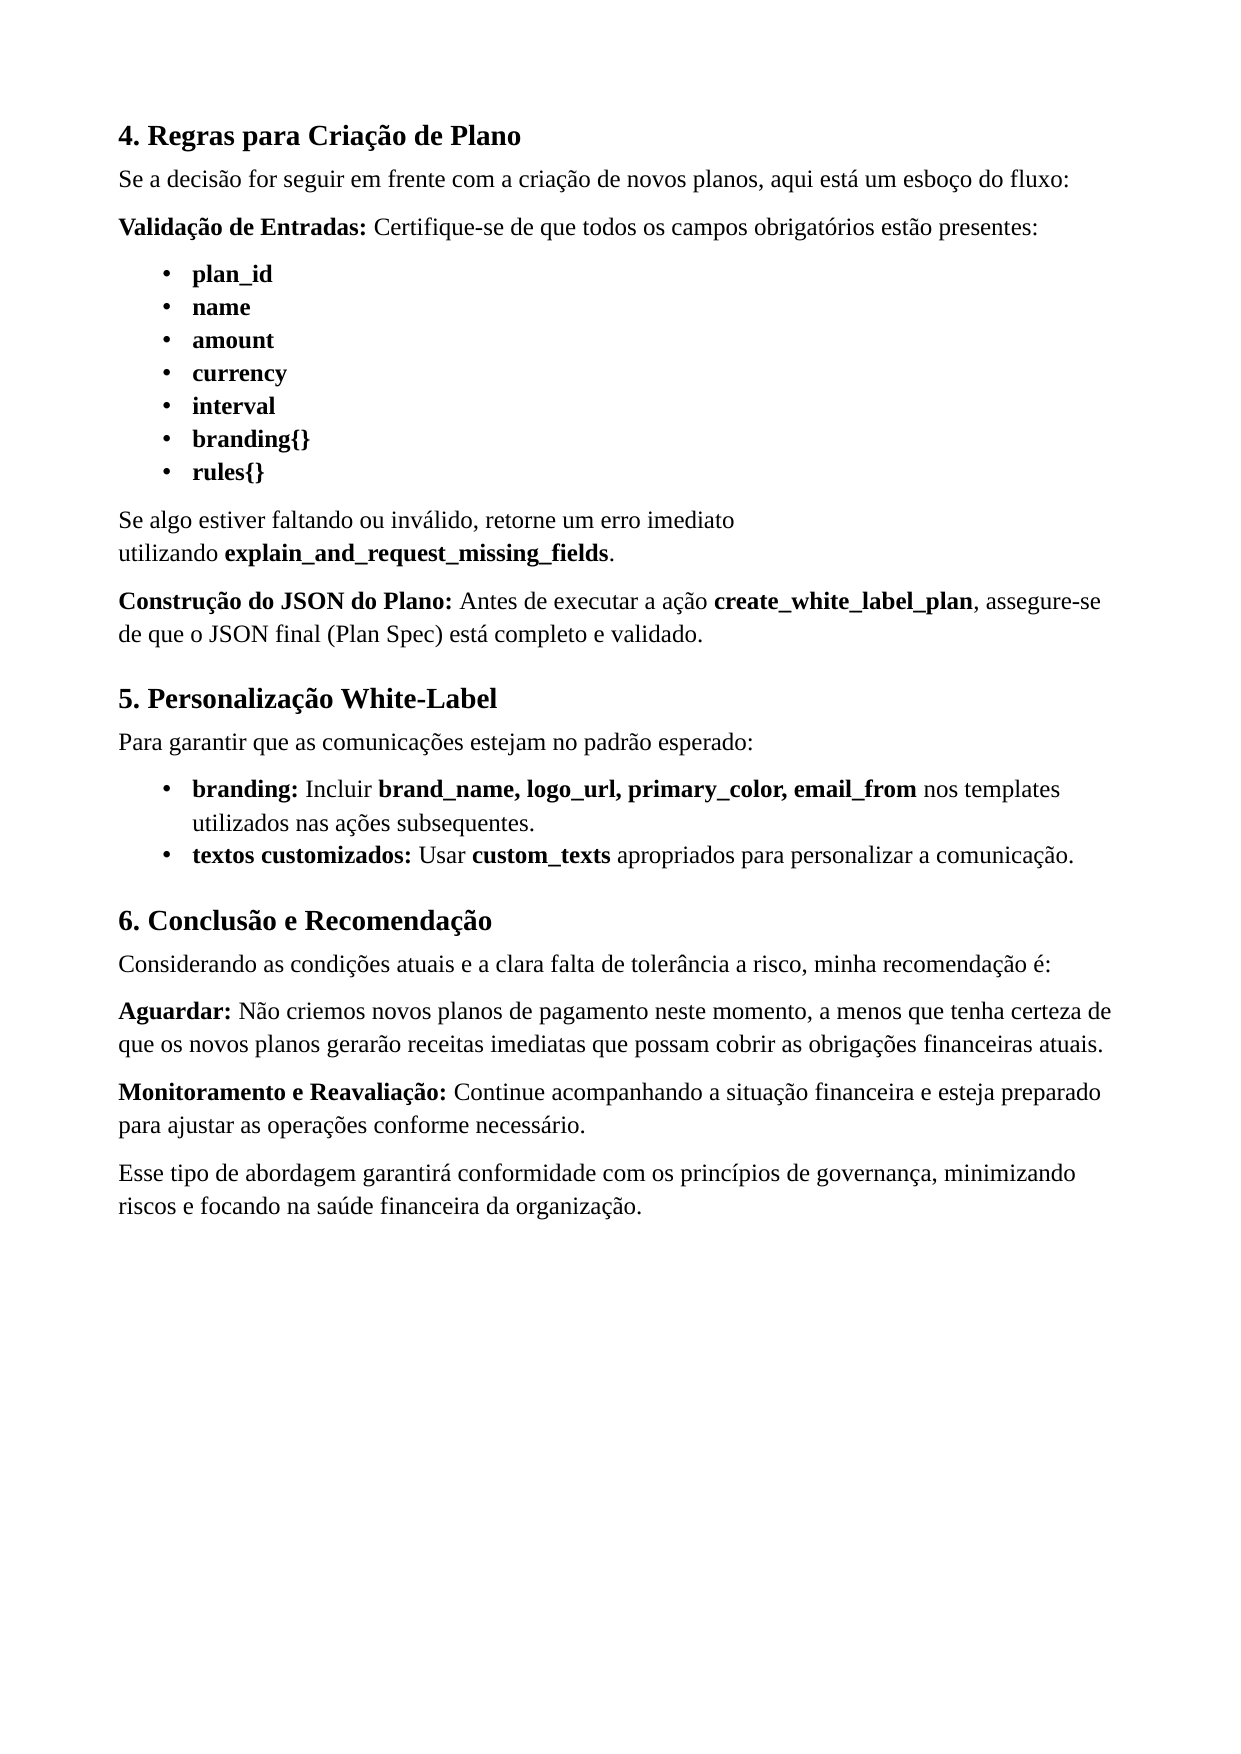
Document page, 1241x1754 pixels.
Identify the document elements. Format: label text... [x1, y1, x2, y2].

text Aguardar: Não criemos novos planos de pagamento neste momento, a menos que tenha certeza de que os novos planos gerarão receitas imediatas que possam cobrir as obrigações financeiras atuais. [118, 996, 1122, 1058]
list branding{} [162, 424, 1122, 453]
text Monitoramento e Reavaliação: Continue acompanhando a situação financeira e esteja preparado para ajustar as operações conforme necessário. [118, 1077, 1122, 1139]
text Esse tipo de abordagem garantirá conformidade com os princípios de governança, minimizando riscos e focando na saúde financeira da organização. [118, 1158, 1122, 1219]
list plan_id [162, 259, 1122, 288]
list interval [162, 391, 1122, 420]
subtitle 4. Regras para Criação de Plano [118, 118, 1122, 152]
list currency [162, 358, 1122, 387]
list branding: Incluir brand_name, logo_url, primary_color, email_from nos templates utilizados nas ações subsequentes. [162, 774, 1122, 836]
subtitle 5. Personalização White-Label [118, 681, 1122, 714]
text Para garantir que as comunicações estejam no padrão esperado: [118, 727, 1122, 756]
list amount [162, 325, 1122, 354]
text Considerando as condições atuais e a clara falta de tolerância a risco, minha recomendação é: [118, 949, 1122, 978]
list rules{} [162, 457, 1122, 486]
subtitle 6. Conclusão e Recomendação [118, 903, 1122, 936]
text Validação de Entradas: Certifique-se de que todos os campos obrigatórios estão presentes: [118, 212, 1122, 241]
text Se a decisão for seguir em frente com a criação de novos planos, aqui está um esboço do fluxo: [118, 164, 1122, 193]
text Se algo estiver faltando ou inválido, retorne um erro imediato utilizando explain_and_request_missing_fields. [118, 505, 1122, 567]
list textos customizados: Usar custom_texts apropriados para personalizar a comunicação. [162, 841, 1122, 869]
list name [162, 292, 1122, 321]
text Construção do JSON do Plano: Antes de executar a ação create_white_label_plan, assegure-se de que o JSON final (Plan Spec) está completo e validado. [118, 586, 1122, 647]
